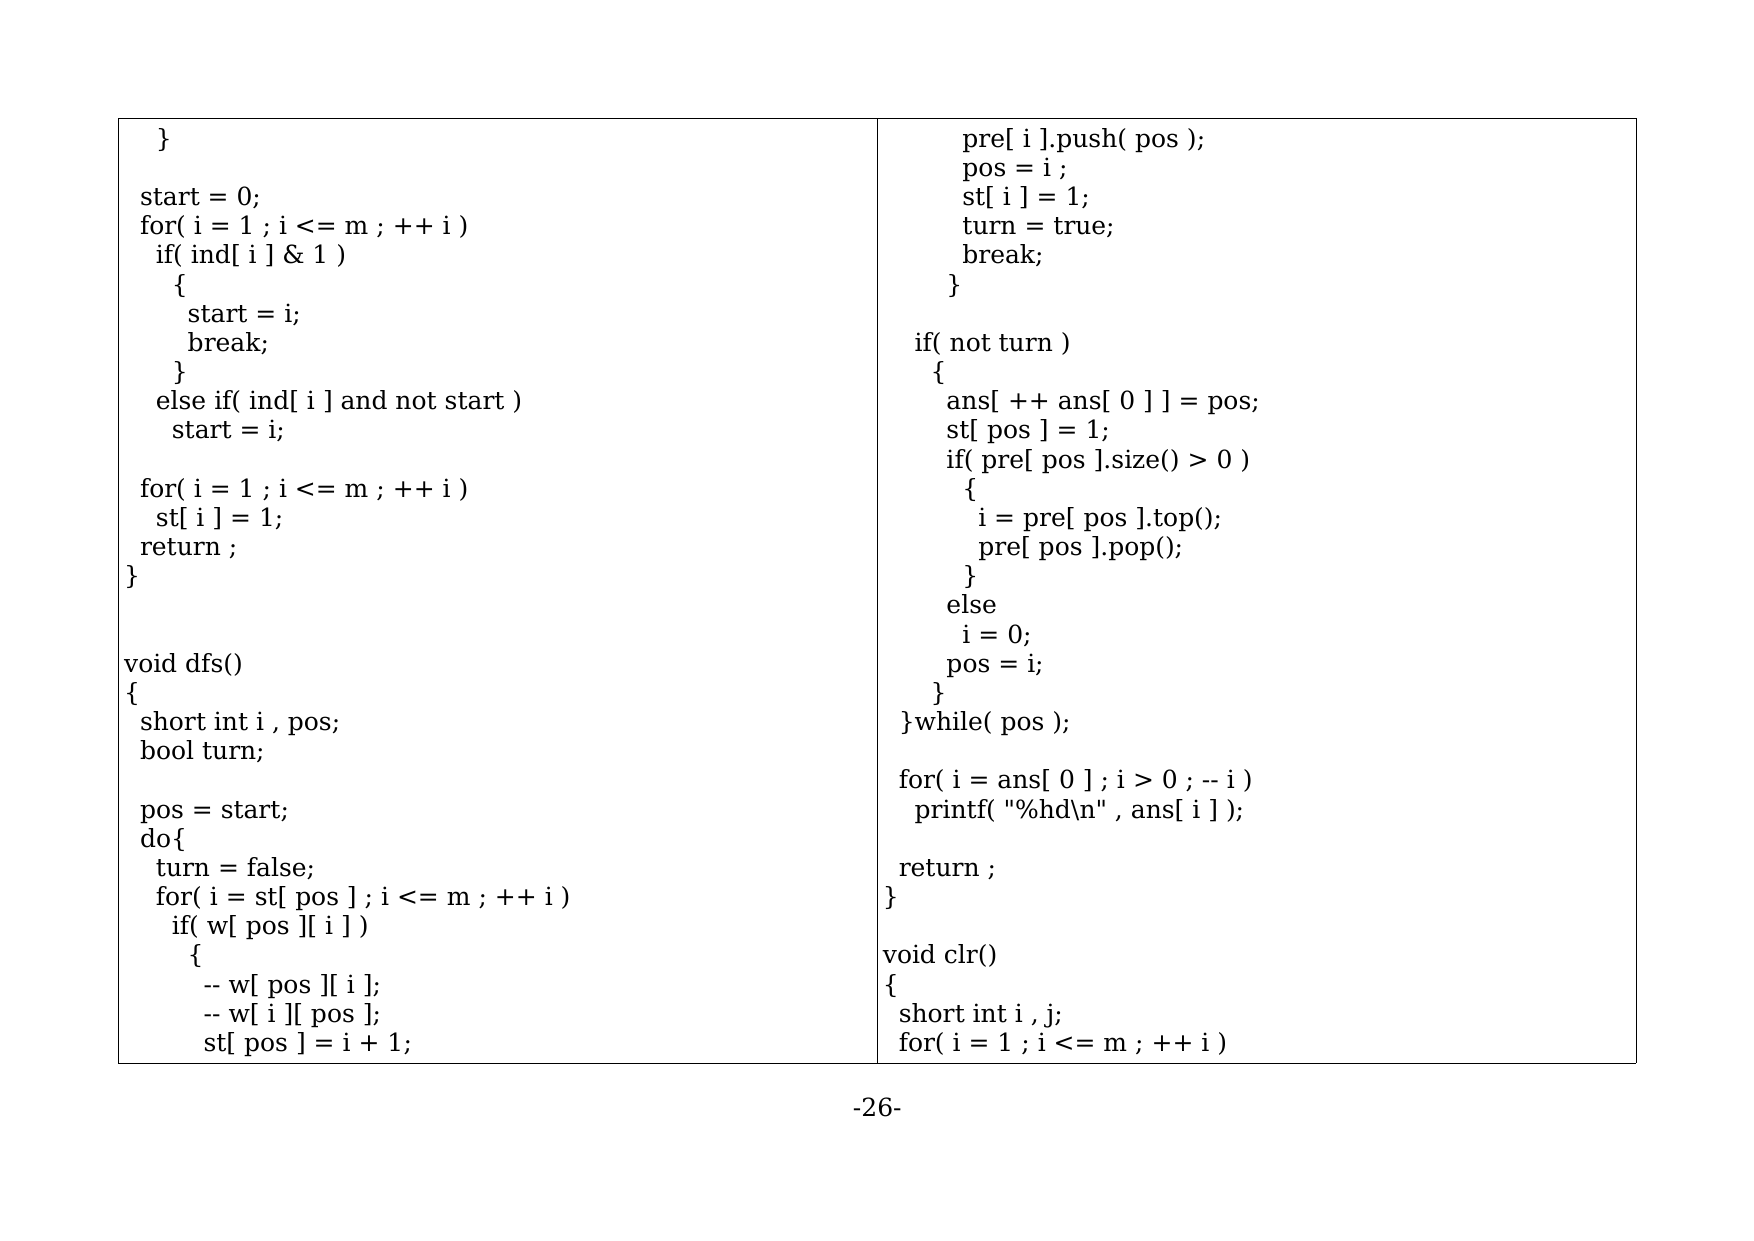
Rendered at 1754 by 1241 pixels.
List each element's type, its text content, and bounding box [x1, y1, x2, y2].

table_header } start = 0; for( i = 1 ; i <= m ; ++ i ) if( ind[ i ] & 1 ) { start = i; break; } else if( ind[ i ] and not start ) start = i; for( i = 1 ; i <= m ; ++ i ) st[ i ] = 1; return ; } void dfs() { short int i , pos; bool turn; pos = start; do{ turn = false; for( i = st[ pos ] ; i <= m ; ++ i ) if( w[ pos ][ i ] ) { -- w[ pos ][ i ]; -- w[ i ][ pos ]; st[ pos ] = i + 1; [119, 119, 877, 1063]
table_header pre[ i ].push( pos ); pos = i ; st[ i ] = 1; turn = true; break; } if( not turn ) { ans[ ++ ans[ 0 ] ] = pos; st[ pos ] = 1; if( pre[ pos ].size() > 0 ) { i = pre[ pos ].top(); pre[ pos ].pop(); } else i = 0; pos = i; } }while( pos ); for( i = ans[ 0 ] ; i > 0 ; -- i ) printf( "%hd\n" , ans[ i ] ); return ; } void clr() { short int i , j; for( i = 1 ; i <= m ; ++ i ) [878, 119, 1636, 1063]
